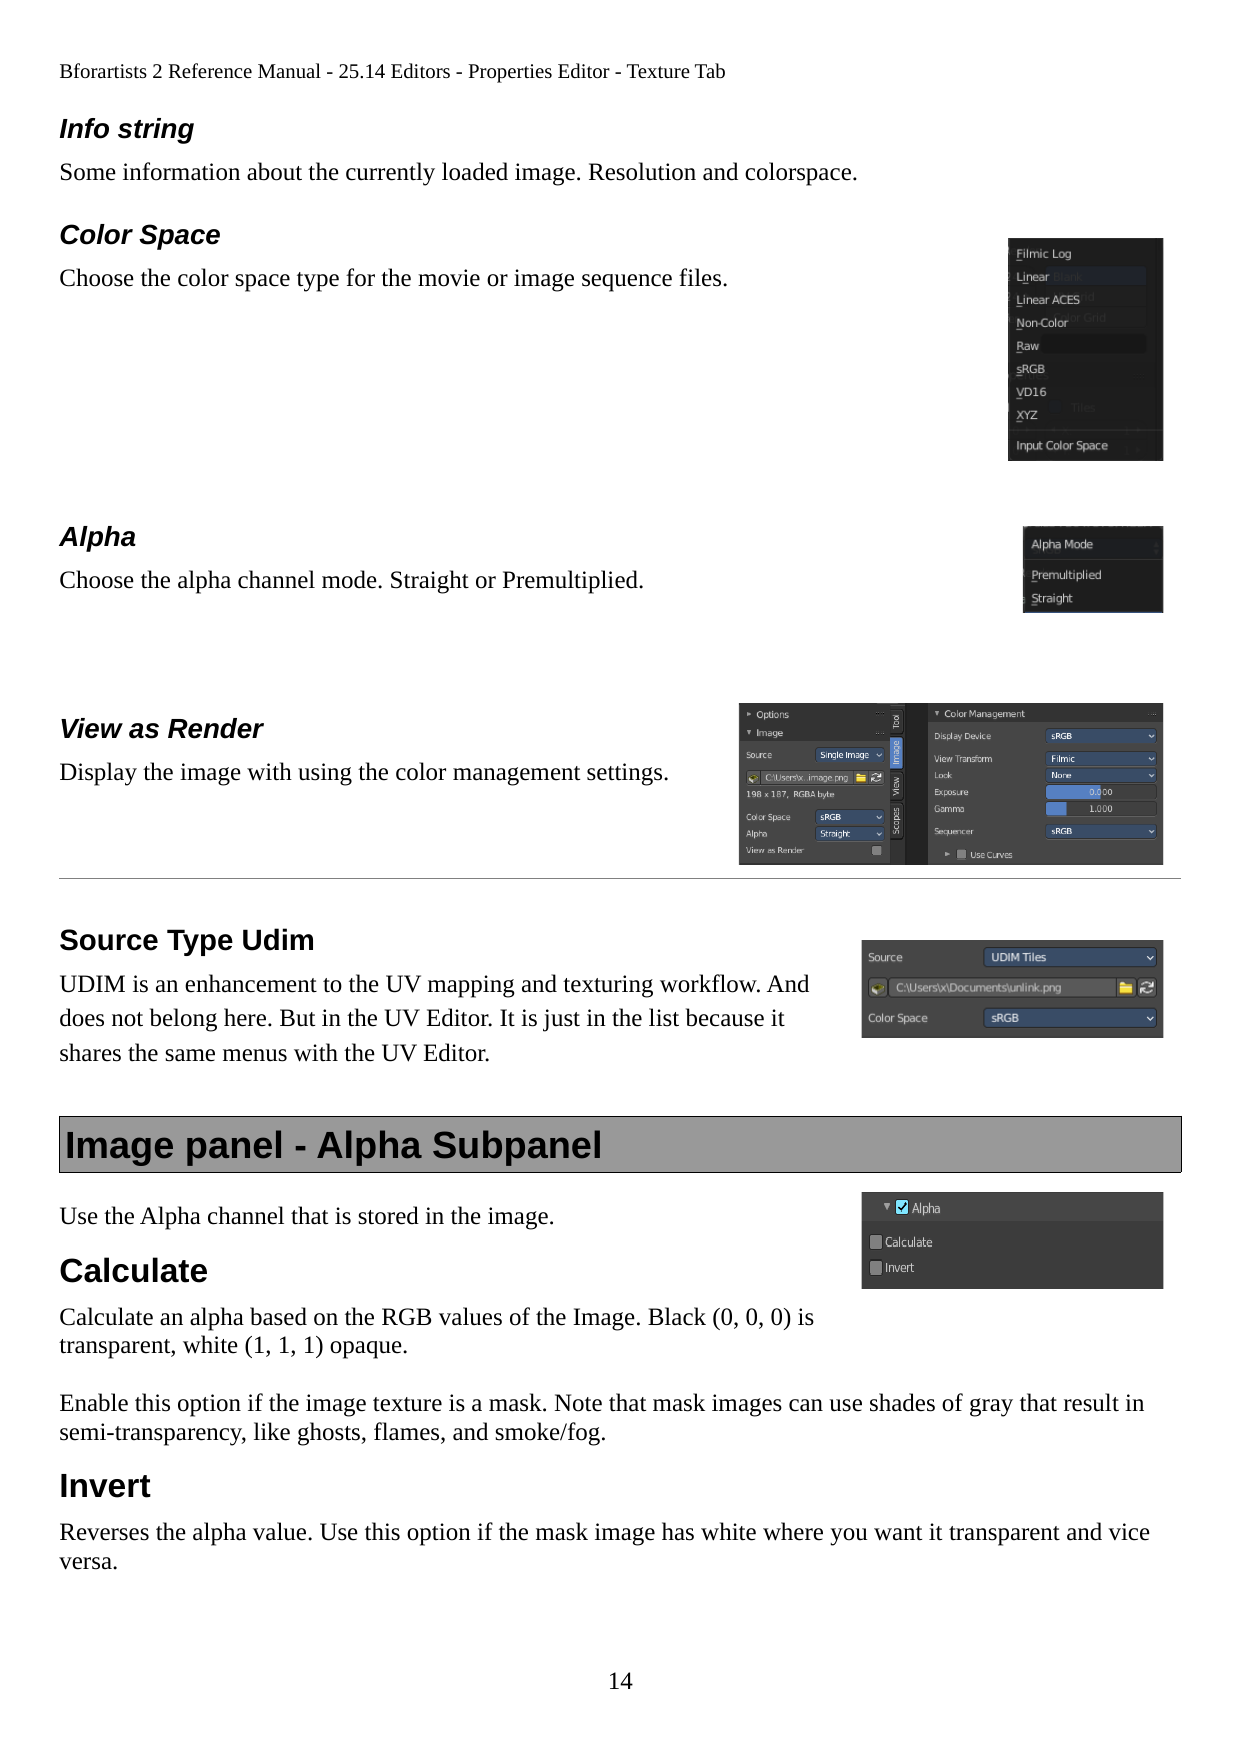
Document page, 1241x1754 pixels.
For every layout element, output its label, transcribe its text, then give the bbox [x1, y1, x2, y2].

text Enable this option if the image texture is a mask. Note that mask images can use shades of gray that result in semi-transparency, like ghosts, flames, and smoke/fog. [59, 1388, 1181, 1445]
subtitle [1164, 1251, 1181, 1289]
text UDIM is an enhancement to the UV mapping and texturing workflow. And does not belong here. But in the UV Editor. It is just in the list because it shares the same menus with the UV Editor. [59, 969, 1181, 1067]
picture [1022, 526, 1164, 613]
subtitle Color Space [59, 218, 1181, 250]
picture [738, 703, 1164, 865]
text Use the Alpha channel that is stored in the image. [59, 1201, 861, 1230]
text Display the image with using the color management settings. [59, 757, 738, 786]
subtitle Info string [59, 113, 1181, 144]
table_header Image panel - Alpha Subpanel [60, 1117, 1181, 1172]
text Some information about the currently loaded image. Resolution and colorspace. [59, 157, 1181, 186]
subtitle Alpha [59, 521, 1181, 553]
subtitle View as Render [59, 713, 738, 745]
picture [861, 1192, 1164, 1289]
picture [861, 940, 1164, 1038]
text Reverses the alpha value. Use this option if the mask image has white where you want it transparent and vice versa. [59, 1517, 1181, 1575]
subtitle [1164, 713, 1181, 745]
text Calculate an alpha based on the RGB values of the Image. Black (0, 0, 0) is transparent, white (1, 1, 1) opaque. [59, 1302, 1181, 1359]
subtitle Source Type Udim [59, 923, 1181, 956]
subtitle Calculate [59, 1251, 861, 1289]
text Choose the alpha channel mode. Straight or Premultiplied. [59, 565, 1022, 594]
subtitle Invert [59, 1466, 1181, 1505]
picture [1008, 238, 1164, 461]
text Choose the color space type for the movie or image sequence files. [59, 263, 1008, 292]
